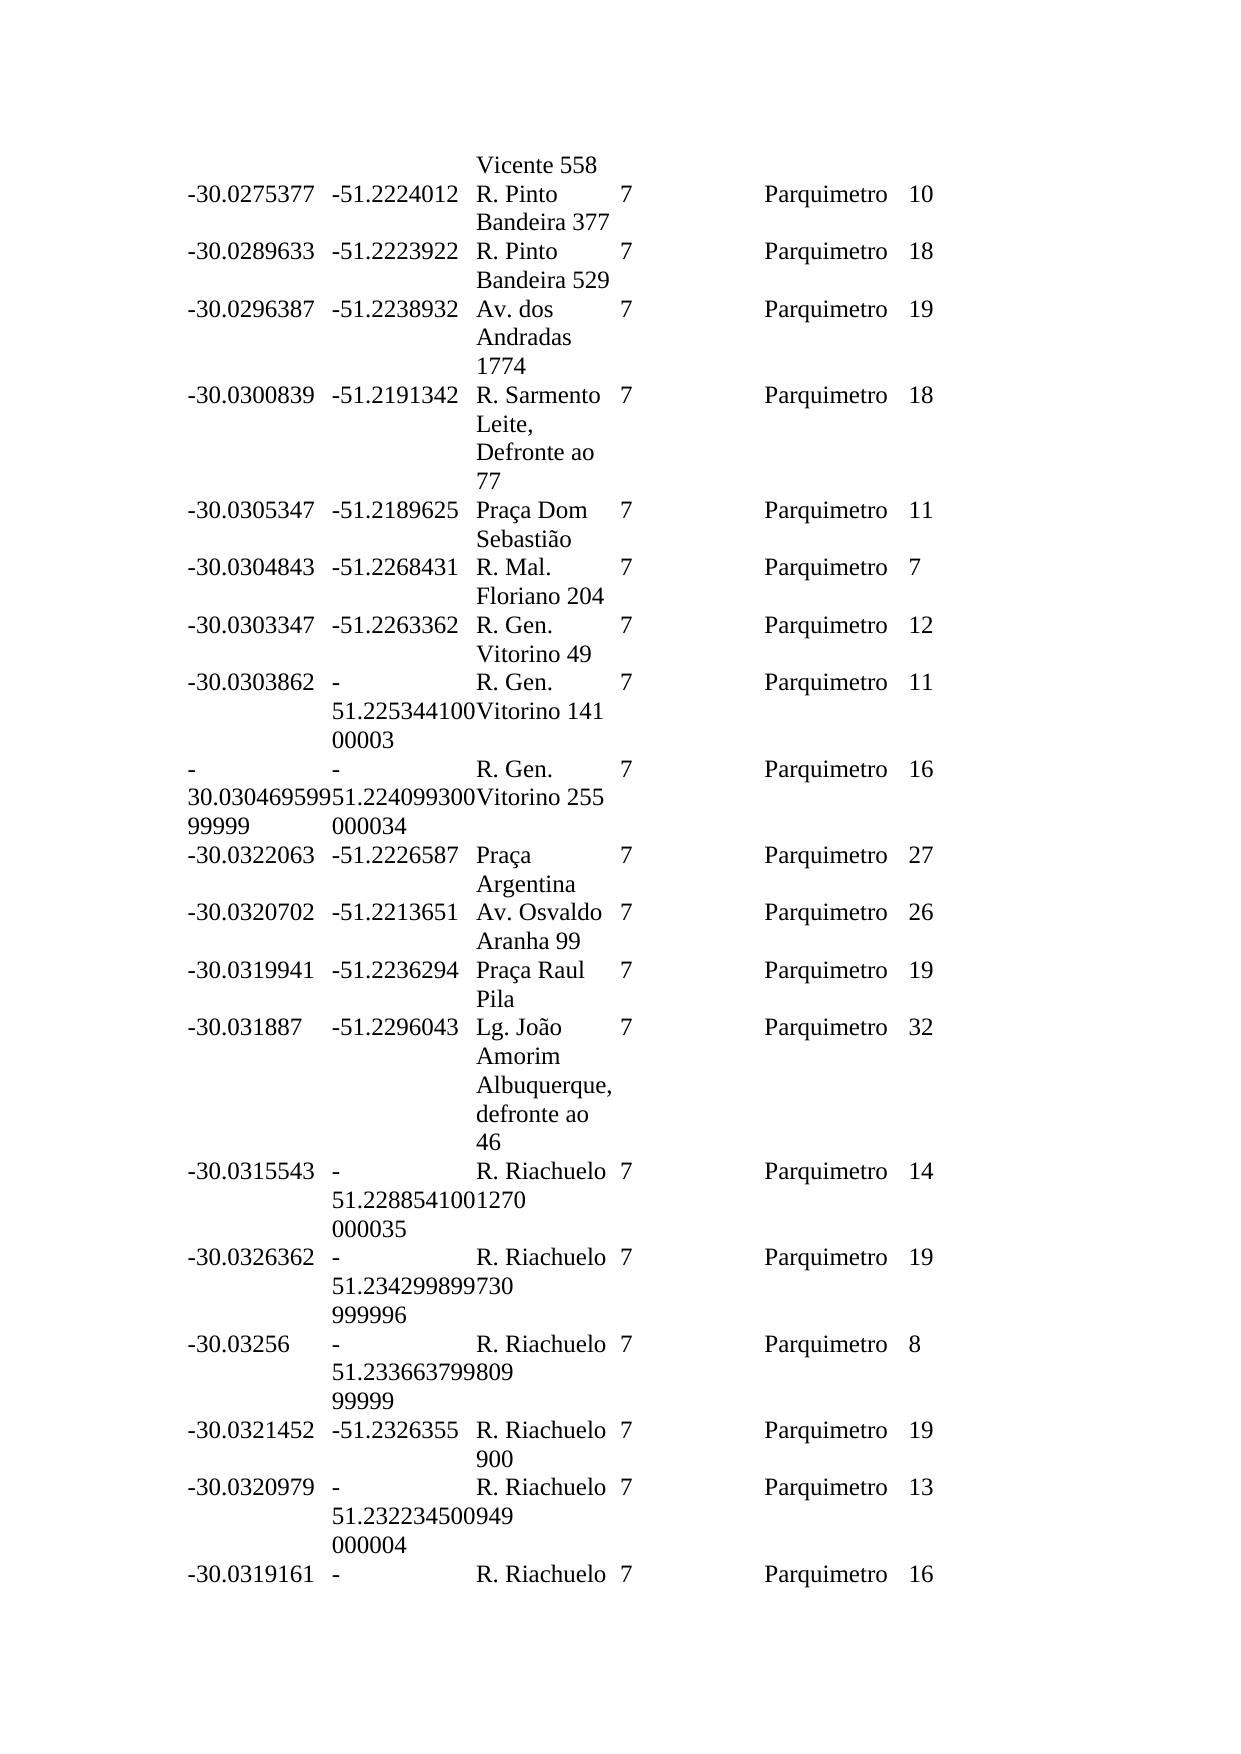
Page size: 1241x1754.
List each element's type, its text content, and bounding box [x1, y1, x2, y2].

table_cell Parquimetro [764, 1473, 908, 1559]
table_cell 13 [908, 1473, 1053, 1559]
table_cell -30.03046959999999 [188, 754, 332, 840]
table_cell 11 [908, 668, 1053, 754]
table_cell -51.2226587 [332, 840, 476, 897]
table_cell R. Riachuelo [476, 1559, 620, 1587]
table_cell -30.0319941 [188, 955, 332, 1012]
table_cell R. Pinto Bandeira 377 [476, 179, 620, 236]
table_cell 18 [908, 380, 1053, 495]
table_cell 7 [620, 495, 764, 552]
table_cell 19 [908, 1243, 1053, 1329]
table_cell Parquimetro [764, 1013, 908, 1156]
table_cell Praça Argentina [476, 840, 620, 897]
table_cell 16 [908, 754, 1053, 840]
table_cell -51.228854100000035 [332, 1156, 476, 1242]
table_cell R. Gen. Vitorino 141 [476, 668, 620, 754]
table_cell 7 [620, 1473, 764, 1559]
table_cell Parquimetro [764, 1415, 908, 1472]
table_cell 7 [620, 1156, 764, 1242]
table_cell -30.0305347 [188, 495, 332, 552]
table_cell 7 [620, 553, 764, 610]
table_cell -51.2238932 [332, 294, 476, 380]
table_cell Parquimetro [764, 380, 908, 495]
table_cell Parquimetro [764, 1243, 908, 1329]
table_cell -51.2268431 [332, 553, 476, 610]
table_cell 7 [620, 380, 764, 495]
table_cell -51.2236294 [332, 955, 476, 1012]
table_cell 7 [620, 294, 764, 380]
table_cell -51.23366379999999 [332, 1329, 476, 1415]
table_cell R. Gen. Vitorino 49 [476, 610, 620, 667]
table_cell -30.0304843 [188, 553, 332, 610]
table_cell -30.0320702 [188, 898, 332, 955]
table_cell -30.0303347 [188, 610, 332, 667]
table_cell -51.234299899999996 [332, 1243, 476, 1329]
table_cell -30.0289633 [188, 236, 332, 294]
table_cell 7 [620, 236, 764, 294]
table_cell Parquimetro [764, 236, 908, 294]
table_cell -51.2189625 [332, 495, 476, 552]
table_cell 7 [620, 754, 764, 840]
table_cell -30.031887 [188, 1013, 332, 1156]
table_cell 12 [908, 610, 1053, 667]
table_cell -30.0326362 [188, 1243, 332, 1329]
table_cell 19 [908, 1415, 1053, 1472]
table_cell 19 [908, 294, 1053, 380]
table_cell -51.232234500000004 [332, 1473, 476, 1559]
table_cell 7 [620, 840, 764, 897]
table_cell [764, 150, 908, 179]
table_cell Parquimetro [764, 898, 908, 955]
table_cell -30.0300839 [188, 380, 332, 495]
table_cell -30.0303862 [188, 668, 332, 754]
table_cell R. Sarmento Leite, Defronte ao 77 [476, 380, 620, 495]
table_cell 7 [620, 1415, 764, 1472]
table_cell R. Mal. Floriano 204 [476, 553, 620, 610]
table_cell -30.0321452 [188, 1415, 332, 1472]
table_cell -30.0320979 [188, 1473, 332, 1559]
table_cell 19 [908, 955, 1053, 1012]
table_cell 7 [620, 179, 764, 236]
table_cell -30.03256 [188, 1329, 332, 1415]
table_cell 8 [908, 1329, 1053, 1415]
table_cell 7 [620, 955, 764, 1012]
table_cell -51.224099300000034 [332, 754, 476, 840]
table_cell -30.0315543 [188, 1156, 332, 1242]
table_cell -51.2223922 [332, 236, 476, 294]
table_cell -51.2213651 [332, 898, 476, 955]
table_cell 7 [908, 553, 1053, 610]
table_cell R. Pinto Bandeira 529 [476, 236, 620, 294]
table_cell 7 [620, 1329, 764, 1415]
table_cell 27 [908, 840, 1053, 897]
table_cell Vicente 558 [476, 150, 620, 179]
table_cell [620, 150, 764, 179]
table_cell -30.0296387 [188, 294, 332, 380]
table_cell 7 [620, 898, 764, 955]
table_cell 11 [908, 495, 1053, 552]
table_cell Parquimetro [764, 179, 908, 236]
table_cell Parquimetro [764, 668, 908, 754]
table_cell 14 [908, 1156, 1053, 1242]
table_cell Parquimetro [764, 840, 908, 897]
table_cell Praça Dom Sebastião [476, 495, 620, 552]
table_cell -51.2296043 [332, 1013, 476, 1156]
table_cell 10 [908, 179, 1053, 236]
table_cell 7 [620, 1243, 764, 1329]
table_cell Parquimetro [764, 1559, 908, 1587]
table_cell [908, 150, 1053, 179]
table_cell Parquimetro [764, 553, 908, 610]
table_cell 7 [620, 668, 764, 754]
table_cell Parquimetro [764, 1156, 908, 1242]
table_cell Parquimetro [764, 610, 908, 667]
table_cell -30.0319161 [188, 1559, 332, 1587]
table_cell Parquimetro [764, 495, 908, 552]
table_cell R. Gen. Vitorino 255 [476, 754, 620, 840]
table_cell 32 [908, 1013, 1053, 1156]
table_cell 18 [908, 236, 1053, 294]
table_cell Av. Osvaldo Aranha 99 [476, 898, 620, 955]
table_cell Parquimetro [764, 1329, 908, 1415]
table_cell R. Riachuelo 730 [476, 1243, 620, 1329]
table_cell [188, 150, 332, 179]
table_cell 7 [620, 1559, 764, 1587]
table_cell -51.2326355 [332, 1415, 476, 1472]
table_cell Av. dos Andradas 1774 [476, 294, 620, 380]
table_cell Parquimetro [764, 294, 908, 380]
table_cell -51.2263362 [332, 610, 476, 667]
table_cell -51.22534410000003 [332, 668, 476, 754]
table_cell [332, 150, 476, 179]
table_cell -51.2191342 [332, 380, 476, 495]
table_cell Praça Raul Pila [476, 955, 620, 1012]
table_cell 7 [620, 610, 764, 667]
table_cell Parquimetro [764, 955, 908, 1012]
table_cell R. Riachuelo 809 [476, 1329, 620, 1415]
table_cell Lg. João Amorim Albuquerque, defronte ao 46 [476, 1013, 620, 1156]
table_cell -30.0322063 [188, 840, 332, 897]
table_cell Parquimetro [764, 754, 908, 840]
table_cell [332, 1559, 476, 1587]
table_cell -30.0275377 [188, 179, 332, 236]
table_cell R. Riachuelo 1270 [476, 1156, 620, 1242]
table_cell R. Riachuelo 900 [476, 1415, 620, 1472]
table_cell 7 [620, 1013, 764, 1156]
table_cell 16 [908, 1559, 1053, 1587]
table_cell R. Riachuelo 949 [476, 1473, 620, 1559]
table_cell 26 [908, 898, 1053, 955]
table_cell -51.2224012 [332, 179, 476, 236]
